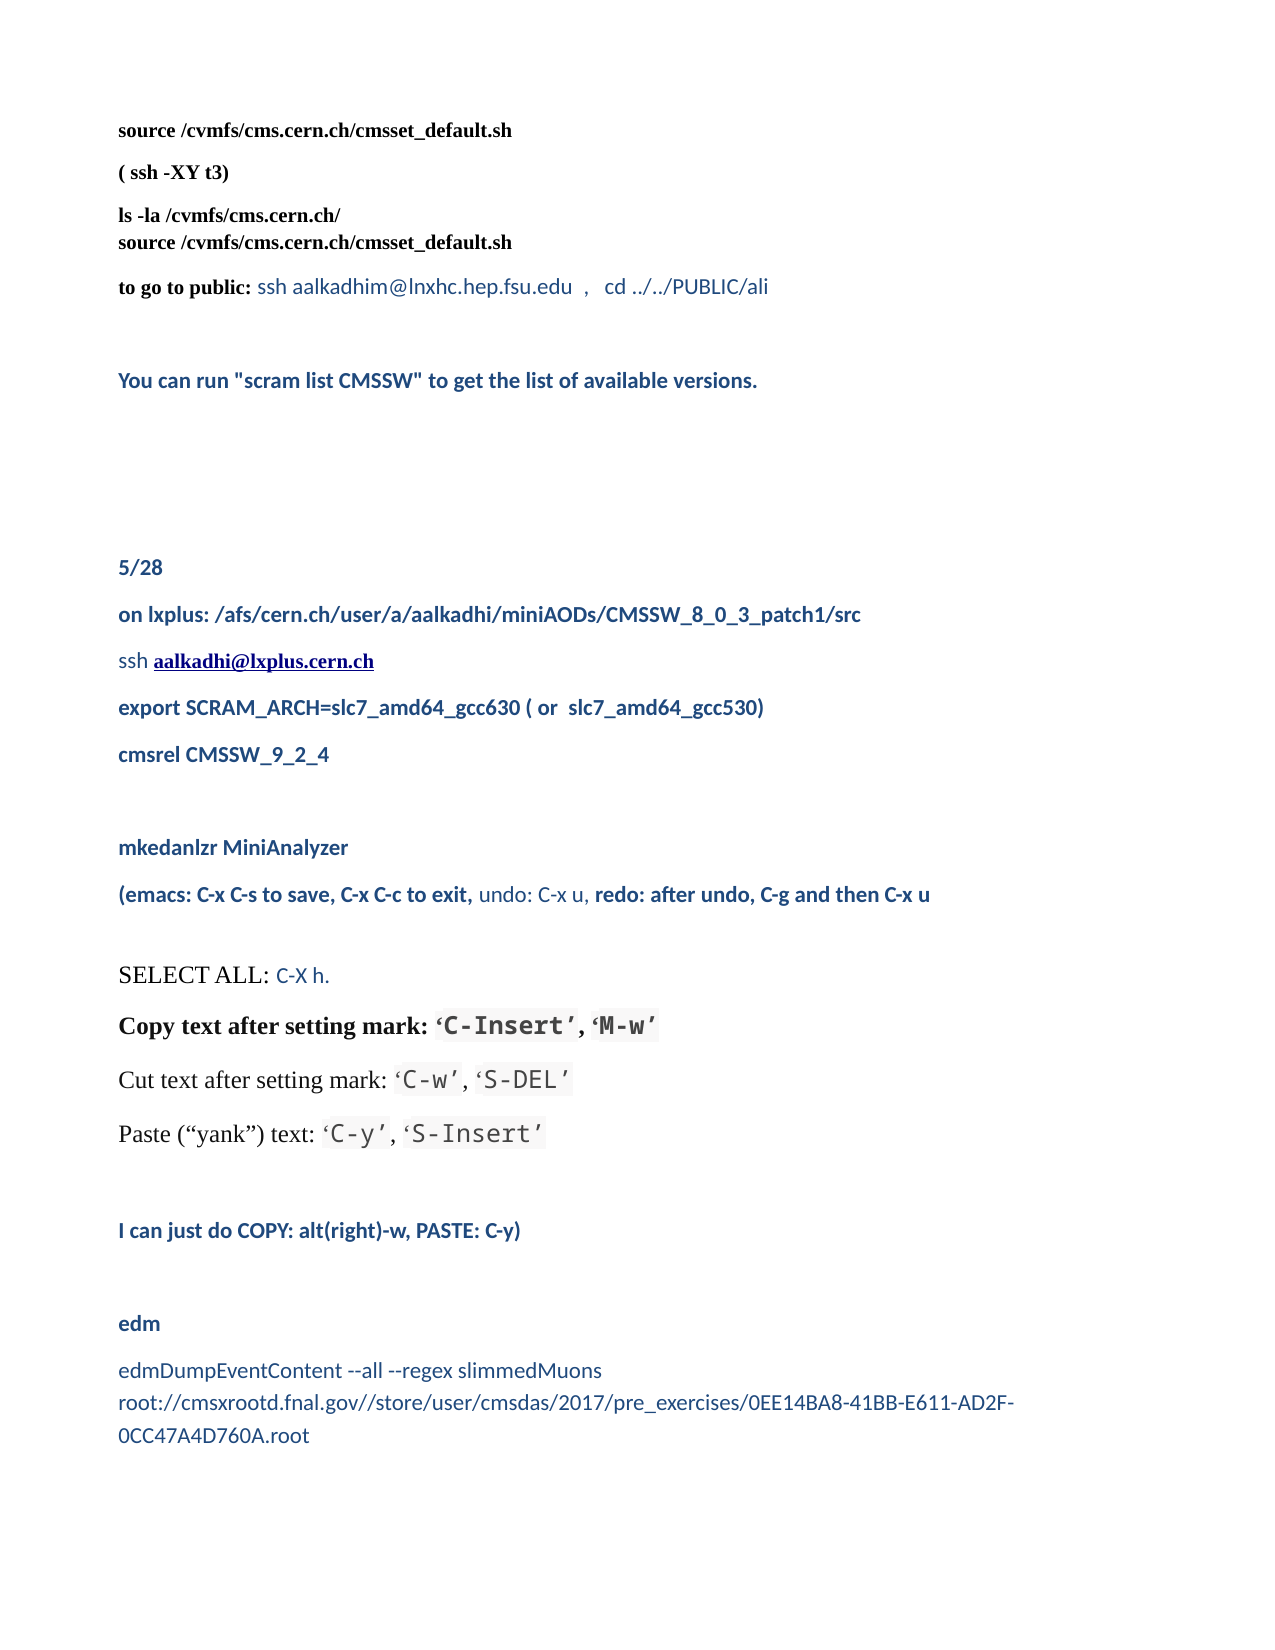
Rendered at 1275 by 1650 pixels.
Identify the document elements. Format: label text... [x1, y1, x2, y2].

text cmsrel CMSSW_9_2_4 [118, 740, 1157, 768]
text on lxplus: /afs/cern.ch/user/a/aalkadhi/miniAODs/CMSSW_8_0_3_patch1/src [118, 600, 1157, 628]
text mkedanlzr MiniAnalyzer [118, 833, 1157, 862]
text ( ssh -XY t3) [118, 160, 1157, 184]
text ls -la /cvmfs/cms.cern.ch/ [118, 202, 1157, 227]
text Paste (“yank”) text: ‘C-y’, ‘S-Insert’ [118, 1116, 1157, 1149]
text to go to public: ssh aalkadhim@lnxhc.hep.fsu.edu , cd ../../PUBLIC/ali [118, 272, 1157, 300]
text (emacs: C-x C-s to save, C-x C-c to exit, undo: C-x u, redo: after undo, C-g and then C-x u [118, 880, 1157, 908]
text 5/28 [118, 553, 1157, 581]
text edmDumpEventContent --all --regex slimmedMuons root://cmsxrootd.fnal.gov//store/user/cmsdas/2017/pre_exercises/0EE14BA8-41BB-E611-AD2F-0CC47A4D760A.root [118, 1356, 1157, 1449]
text export SCRAM_ARCH=slc7_amd64_gcc630 ( or slc7_amd64_gcc530) [118, 693, 1157, 721]
text I can just do COPY: alt(right)-w, PASTE: C-y) [118, 1216, 1157, 1244]
text Copy text after setting mark: ‘C-Insert’, ‘M-w’ [118, 1008, 1157, 1042]
text SELECT ALL: C-X h. [118, 927, 1157, 989]
text Cut text after setting mark: ‘C-w’, ‘S-DEL’ [118, 1062, 1157, 1096]
text You can run "scram list CMSSW" to get the list of available versions. [118, 366, 1157, 394]
text edm [118, 1309, 1157, 1338]
text source /cvmfs/cms.cern.ch/cmsset_default.sh [118, 118, 1157, 142]
text ssh aalkadhi@lxplus.cern.ch [118, 646, 1157, 674]
text source /cvmfs/cms.cern.ch/cmsset_default.sh [118, 230, 1157, 254]
